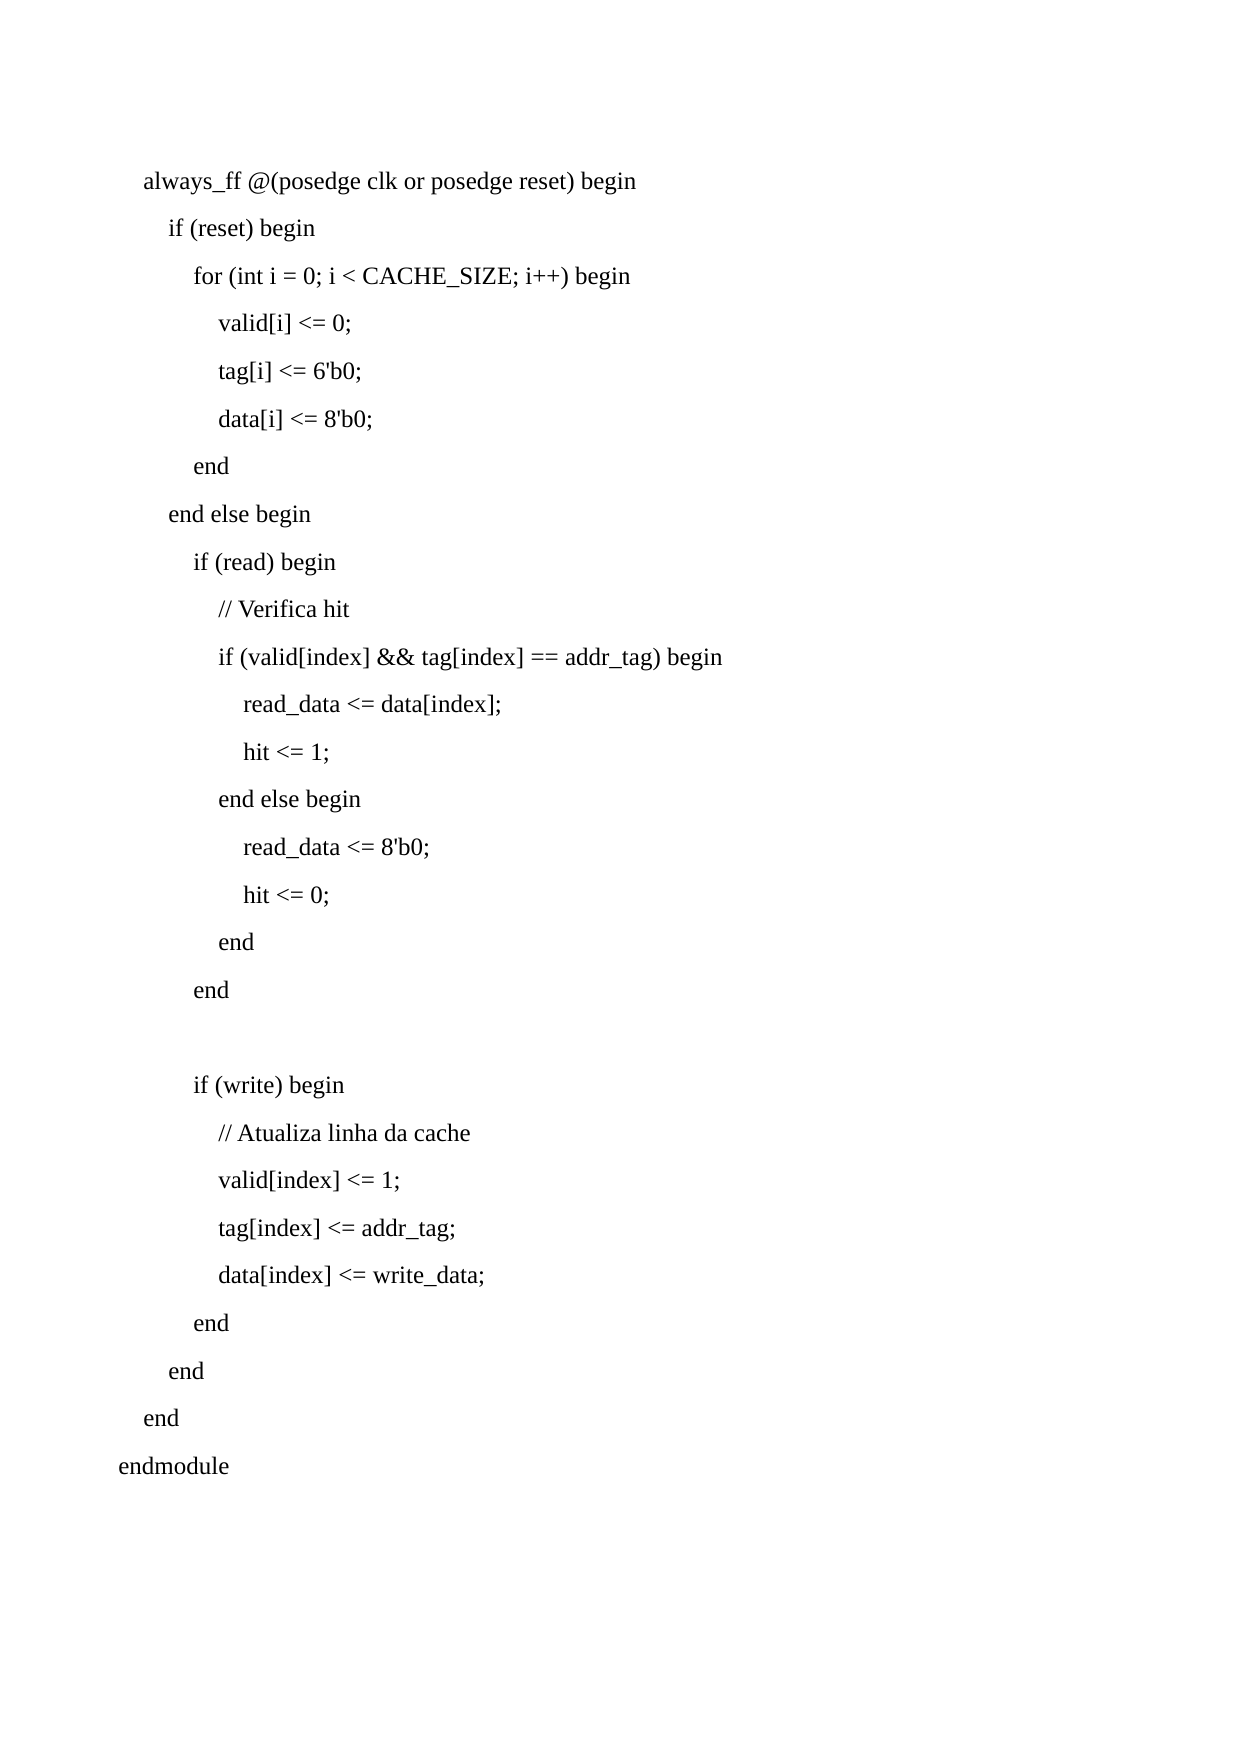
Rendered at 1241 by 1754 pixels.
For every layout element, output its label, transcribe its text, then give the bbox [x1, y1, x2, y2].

text hit <= 1; [118, 737, 1122, 766]
text if (read) begin [118, 547, 1122, 575]
text read_data <= 8'b0; [118, 832, 1122, 861]
text end [118, 1308, 1122, 1337]
text always_ff @(posedge clk or posedge reset) begin [118, 166, 1122, 194]
text // Verifica hit [118, 594, 1122, 623]
text end [118, 975, 1122, 1004]
text end else begin [118, 499, 1122, 528]
text hit <= 0; [118, 880, 1122, 908]
text tag[i] <= 6'b0; [118, 356, 1122, 385]
text // Atualiza linha da cache [118, 1118, 1122, 1147]
text end [118, 1356, 1122, 1384]
text tag[index] <= addr_tag; [118, 1213, 1122, 1242]
text if (reset) begin [118, 213, 1122, 242]
text valid[i] <= 0; [118, 308, 1122, 337]
text data[index] <= write_data; [118, 1261, 1122, 1289]
text end else begin [118, 784, 1122, 813]
text if (write) begin [118, 1070, 1122, 1099]
text end [118, 451, 1122, 480]
text data[i] <= 8'b0; [118, 404, 1122, 432]
text if (valid[index] && tag[index] == addr_tag) begin [118, 642, 1122, 671]
text end [118, 1403, 1122, 1432]
text valid[index] <= 1; [118, 1165, 1122, 1194]
text end [118, 927, 1122, 956]
text for (int i = 0; i < CACHE_SIZE; i++) begin [118, 261, 1122, 290]
text read_data <= data[index]; [118, 689, 1122, 718]
text endmodule [118, 1451, 1122, 1480]
